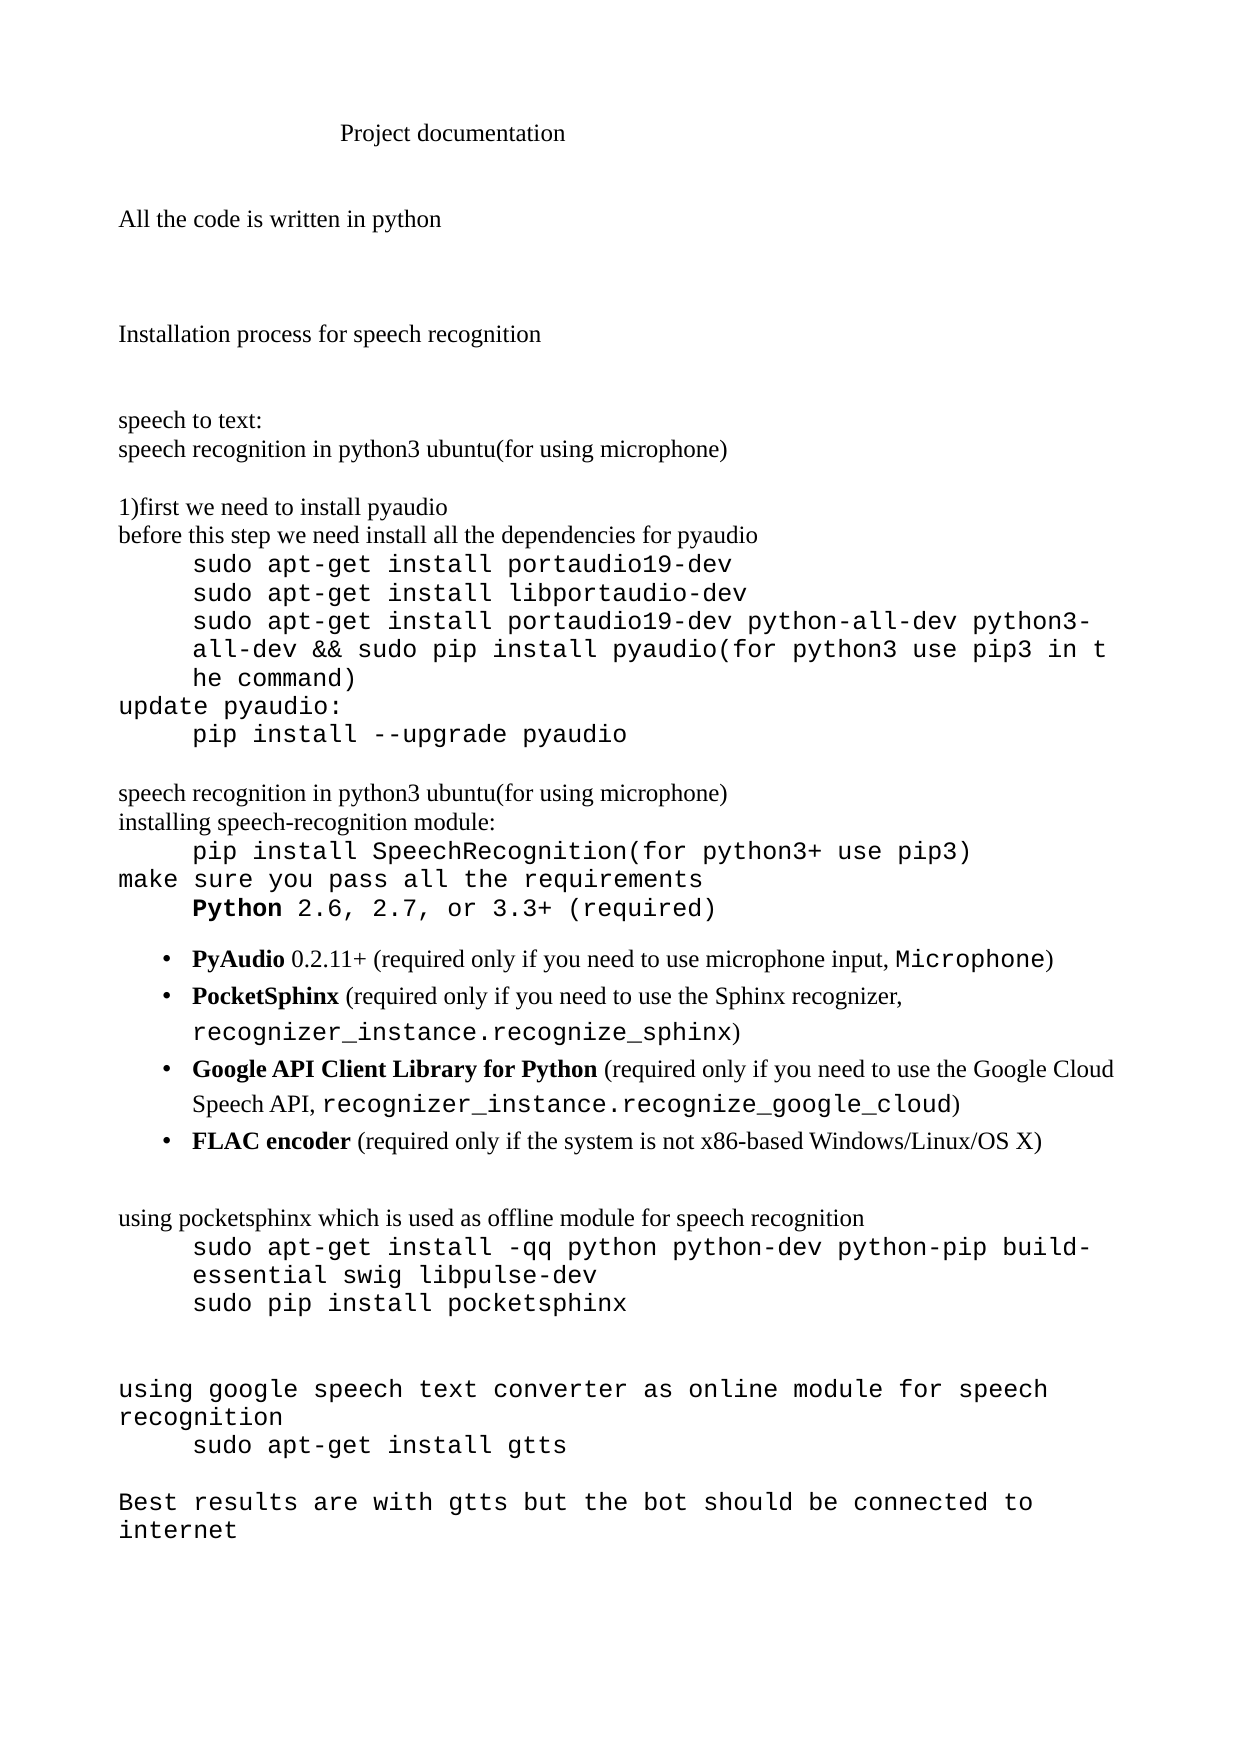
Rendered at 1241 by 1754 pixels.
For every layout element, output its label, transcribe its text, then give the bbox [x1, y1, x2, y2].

text All the code is written in python [118, 204, 1122, 233]
text sudo apt-get install libportaudio-dev [118, 580, 1122, 608]
text 1)first we need to install pyaudio [118, 492, 1122, 521]
text speech recognition in python3 ubuntu(for using microphone) [118, 434, 1122, 463]
text Installation process for speech recognition [118, 319, 1122, 348]
text speech recognition in python3 ubuntu(for using microphone) [118, 778, 1122, 807]
text make sure you pass all the requirements [118, 867, 1122, 895]
text using pocketsphinx which is used as offline module for speech recognition [118, 1203, 1122, 1232]
text pip install --upgrade pyaudio [118, 722, 1122, 750]
text pip install SpeechRecognition(for python3+ use pip3) [118, 836, 1122, 867]
list Google API Client Library for Python (required only if you need to use the Google Cloud Speech API, recognizer_instance.recognize_google_cloud) [162, 1054, 1122, 1119]
list FLAC encoder (required only if the system is not x86-based Windows/Linux/OS X) [162, 1126, 1122, 1154]
text update pyaudio: [118, 693, 1122, 722]
text using google speech text converter as online module for speech recognition [118, 1376, 1122, 1433]
list PocketSphinx (required only if you need to use the Sphinx recognizer, recognizer_instance.recognize_sphinx) [162, 981, 1122, 1048]
text installing speech-recognition module: [118, 807, 1122, 836]
text Best results are with gtts but the bot should be connected to internet [118, 1490, 1122, 1546]
text sudo apt-get install gtts [118, 1433, 1122, 1461]
list PyAudio 0.2.11+ (required only if you need to use microphone input, Microphone) [162, 944, 1122, 974]
text sudo pip install pocketsphinx [118, 1291, 1122, 1319]
text before this step we need install all the dependencies for pyaudio [118, 521, 1122, 549]
text sudo apt-get install portaudio19-dev [118, 549, 1122, 580]
text speech to text: [118, 406, 1122, 434]
text sudo apt-get install -qq python python-dev python-pip build- essential swig libpulse-dev [118, 1232, 1122, 1291]
text Python 2.6, 2.7, or 3.3+ (required) [118, 895, 1122, 923]
text sudo apt-get install portaudio19-dev python-all-dev python3- all-dev && sudo pip install pyaudio(for python3 use pip3 in t he command) [118, 608, 1122, 693]
text Project documentation [118, 118, 1122, 147]
